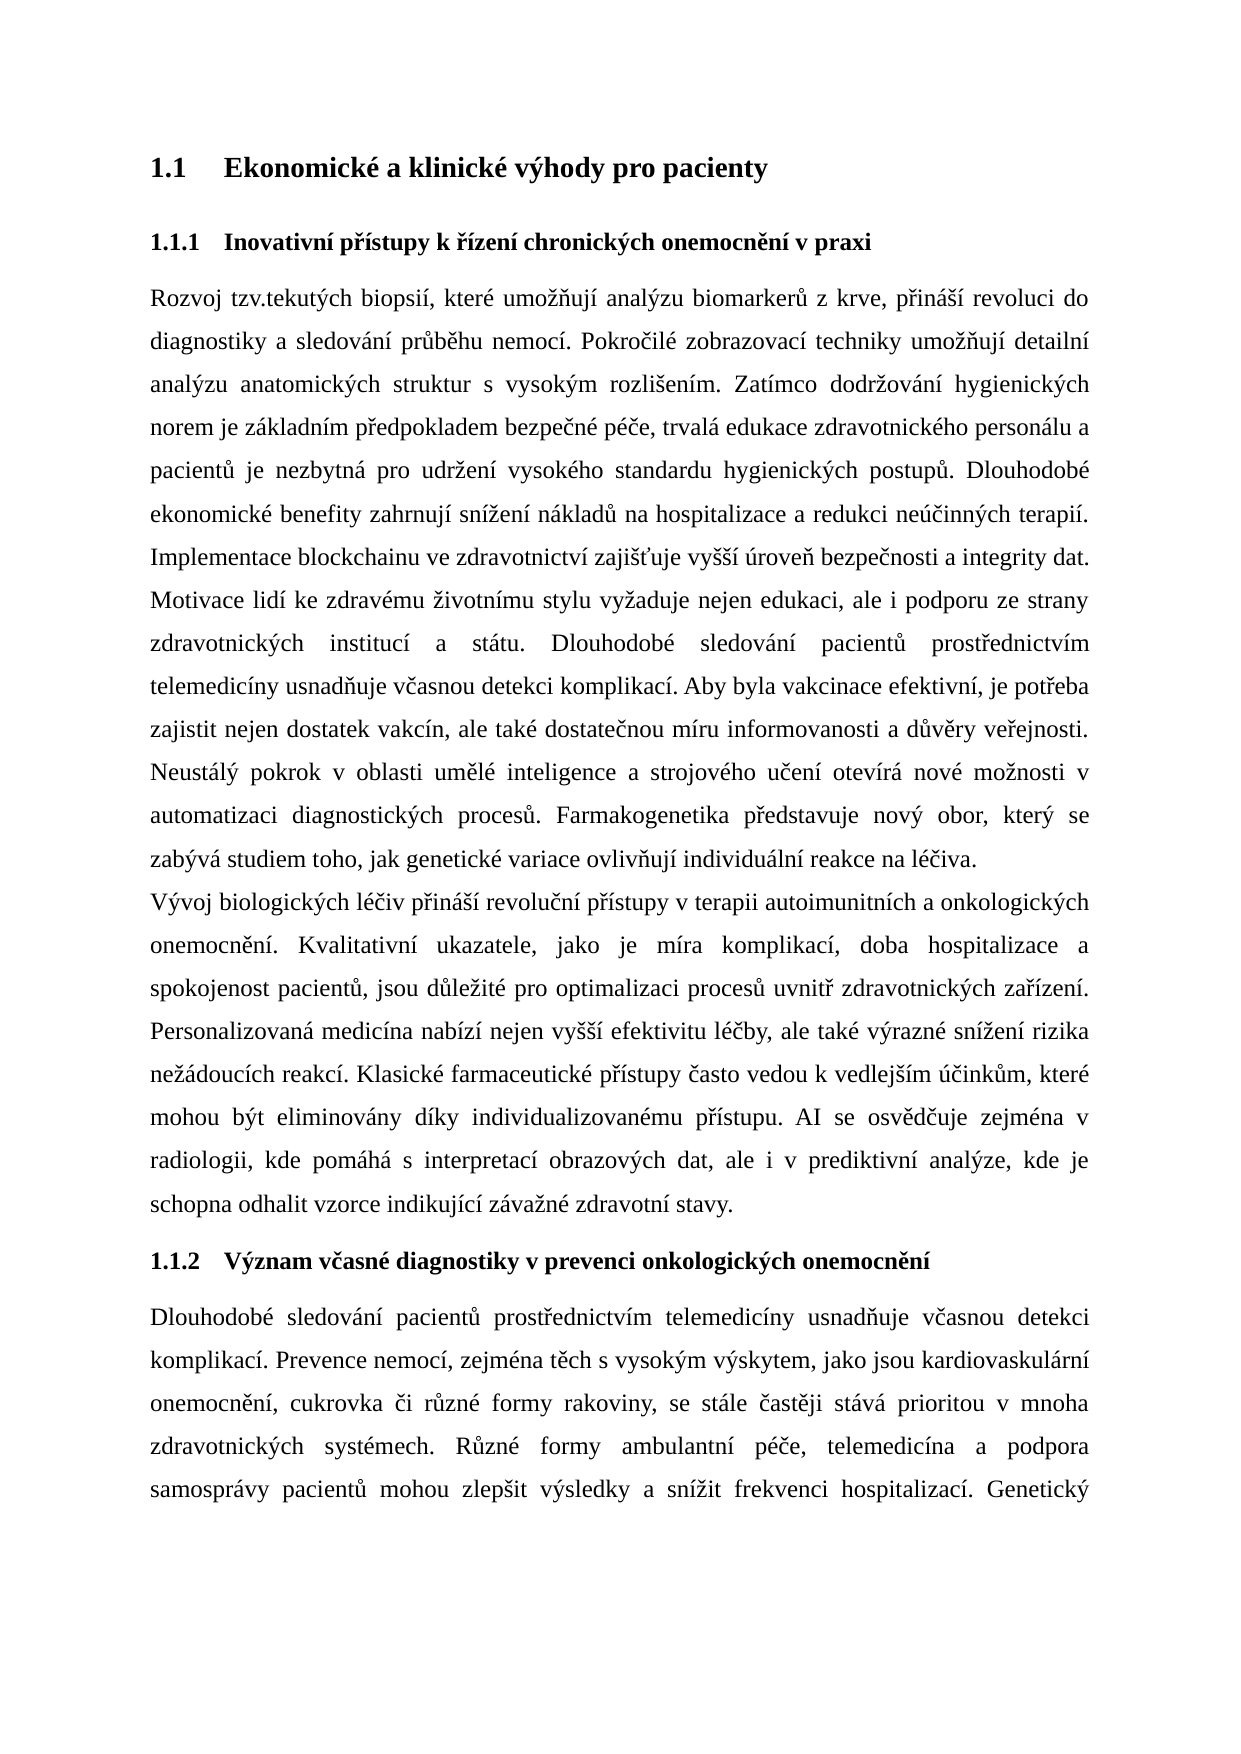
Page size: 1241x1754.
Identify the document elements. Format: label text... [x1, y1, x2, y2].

subtitle Inovativní přístupy k řízení chronických onemocnění v praxi [150, 227, 1090, 256]
text Rozvoj tzv.tekutých biopsií, které umožňují analýzu biomarkerů z krve, přináší revoluci do diagnostiky a sledování průběhu nemocí. Pokročilé zobrazovací techniky umožňují detailní analýzu anatomických struktur s vysokým rozlišením. Zatímco dodržování hygienických norem je základním předpokladem bezpečné péče, trvalá edukace zdravotnického personálu a pacientů je nezbytná pro udržení vysokého standardu hygienických postupů. Dlouhodobé ekonomické benefity zahrnují snížení nákladů na hospitalizace a redukci neúčinných terapií. Implementace blockchainu ve zdravotnictví zajišťuje vyšší úroveň bezpečnosti a integrity dat. [150, 283, 1090, 571]
text Vývoj biologických léčiv přináší revoluční přístupy v terapii autoimunitních a onkologických onemocnění. Kvalitativní ukazatele, jako je míra komplikací, doba hospitalizace a spokojenost pacientů, jsou důležité pro optimalizaci procesů uvnitř zdravotnických zařízení. Personalizovaná medicína nabízí nejen vyšší efektivitu léčby, ale také výrazné snížení rizika nežádoucích reakcí. Klasické farmaceutické přístupy často vedou k vedlejším účinkům, které mohou být eliminovány díky individualizovanému přístupu. AI se osvědčuje zejména v radiologii, kde pomáhá s interpretací obrazových dat, ale i v prediktivní analýze, kde je schopna odhalit vzorce indikující závažné zdravotní stavy. [150, 887, 1090, 1217]
subtitle Význam včasné diagnostiky v prevenci onkologických onemocnění [150, 1246, 1090, 1275]
text Dlouhodobé sledování pacientů prostřednictvím telemedicíny usnadňuje včasnou detekci komplikací. Prevence nemocí, zejména těch s vysokým výskytem, jako jsou kardiovaskulární onemocnění, cukrovka či různé formy rakoviny, se stále častěji stává prioritou v mnoha zdravotnických systémech. Různé formy ambulantní péče, telemedicína a podpora samosprávy pacientů mohou zlepšit výsledky a snížit frekvenci hospitalizací. Genetický [150, 1302, 1090, 1503]
subtitle Ekonomické a klinické výhody pro pacienty [150, 150, 1090, 183]
text Motivace lidí ke zdravému životnímu stylu vyžaduje nejen edukaci, ale i podporu ze strany zdravotnických institucí a státu. Dlouhodobé sledování pacientů prostřednictvím telemedicíny usnadňuje včasnou detekci komplikací. Aby byla vakcinace efektivní, je potřeba zajistit nejen dostatek vakcín, ale také dostatečnou míru informovanosti a důvěry veřejnosti. Neustálý pokrok v oblasti umělé inteligence a strojového učení otevírá nové možnosti v automatizaci diagnostických procesů. Farmakogenetika představuje nový obor, který se zabývá studiem toho, jak genetické variace ovlivňují individuální reakce na léčiva. [150, 585, 1090, 872]
